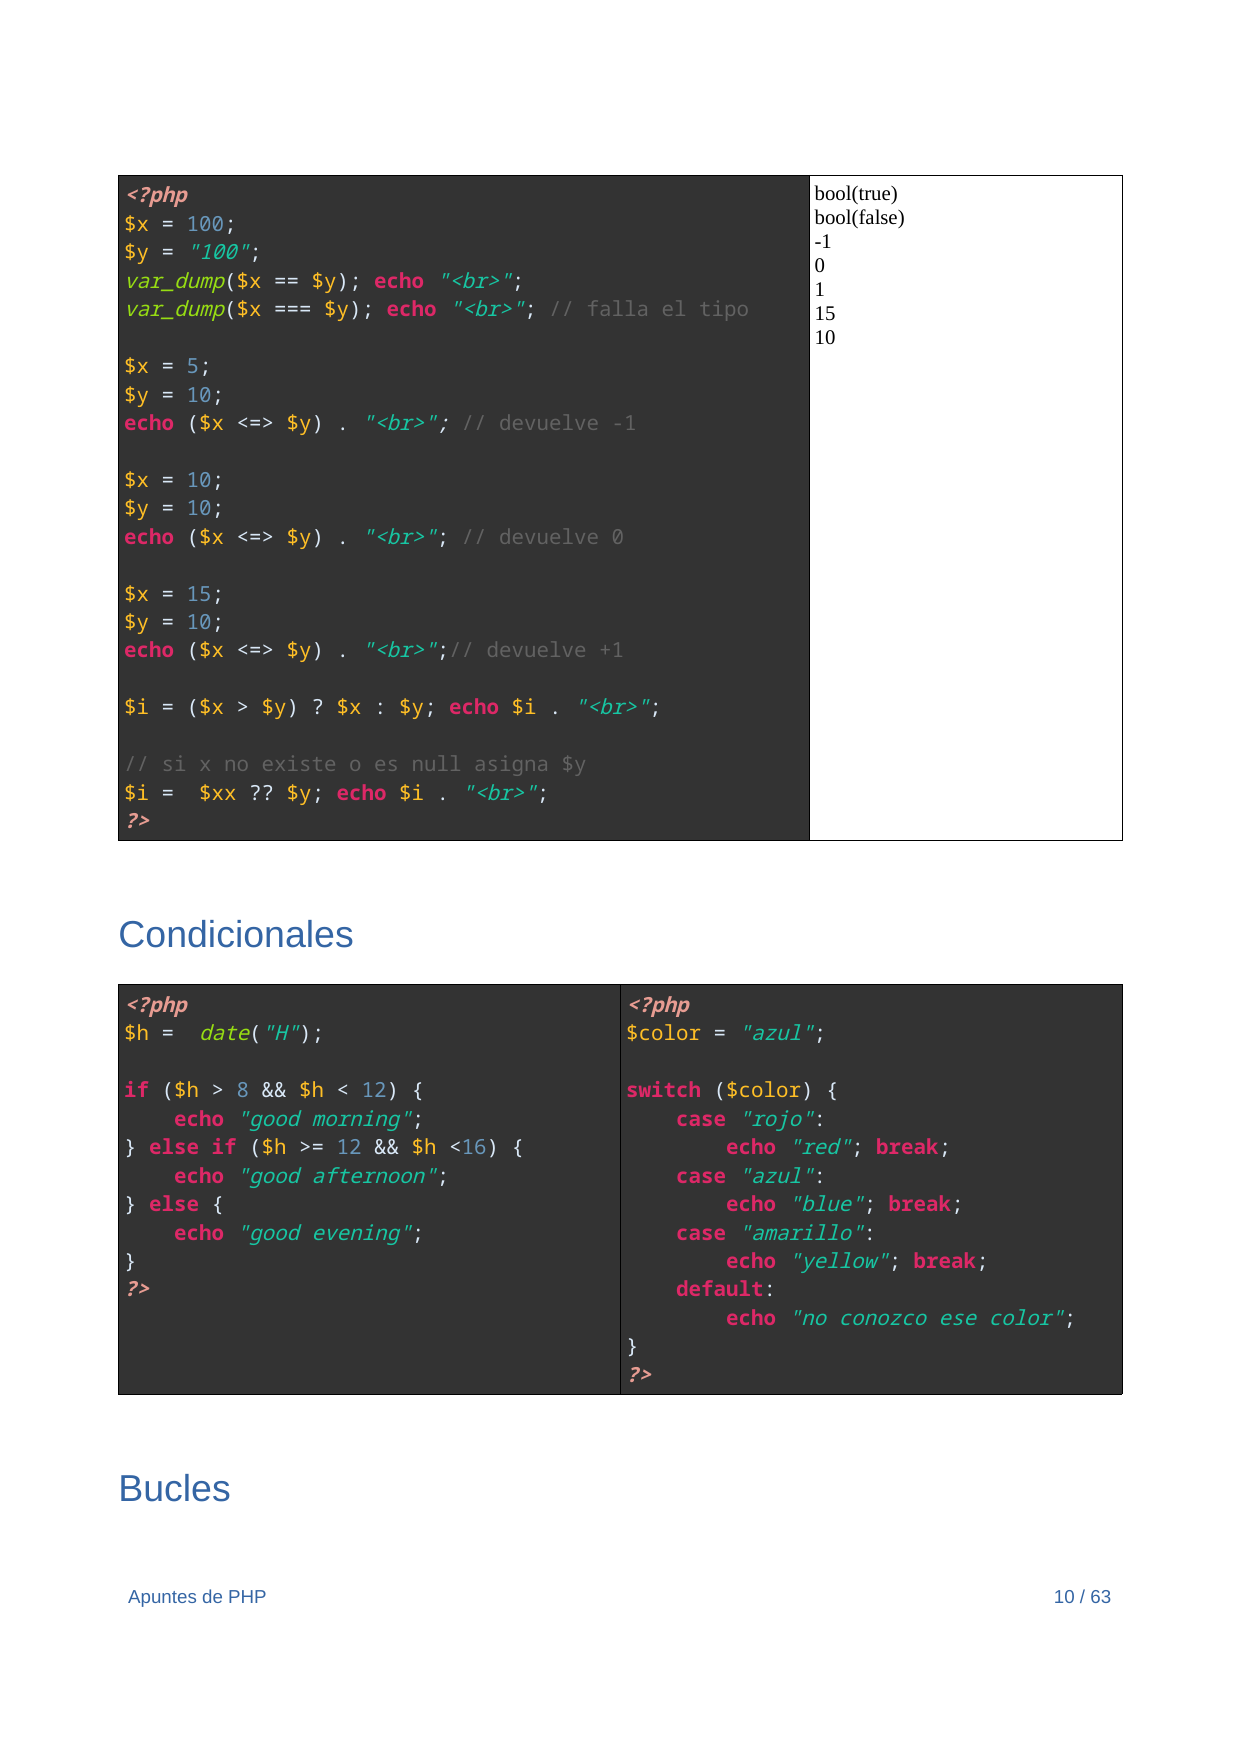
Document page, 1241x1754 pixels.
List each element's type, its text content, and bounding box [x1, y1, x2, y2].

table_header <?php $x = 100; $y = "100"; var_dump($x == $y); echo "<br>"; var_dump($x === $y); echo "<br>"; // falla el tipo $x = 5; $y = 10; echo ($x <=> $y) . "<br>"; // devuelve -1 $x = 10; $y = 10; echo ($x <=> $y) . "<br>"; // devuelve 0 $x = 15; $y = 10; echo ($x <=> $y) . "<br>";// devuelve +1 $i = ($x > $y) ? $x : $y; echo $i . "<br>"; // si x no existe o es null asigna $y $i = $xx ?? $y; echo $i . "<br>"; ?> [119, 176, 809, 840]
table_header <?php $color = "azul"; switch ($color) { case "rojo": echo "red"; break; case "azul": echo "blue"; break; case "amarillo": echo "yellow"; break; default: echo "no conozco ese color"; } ?> [621, 985, 1122, 1394]
text Condicionales [118, 912, 1122, 956]
text Bucles [118, 1466, 1122, 1509]
table_header bool(true) bool(false) -1 0 1 15 10 [810, 176, 1122, 840]
table_header <?php $h = date("H"); if ($h > 8 && $h < 12) { echo "good morning"; } else if ($h >= 12 && $h <16) { echo "good afternoon"; } else { echo "good evening"; } ?> [119, 985, 620, 1394]
